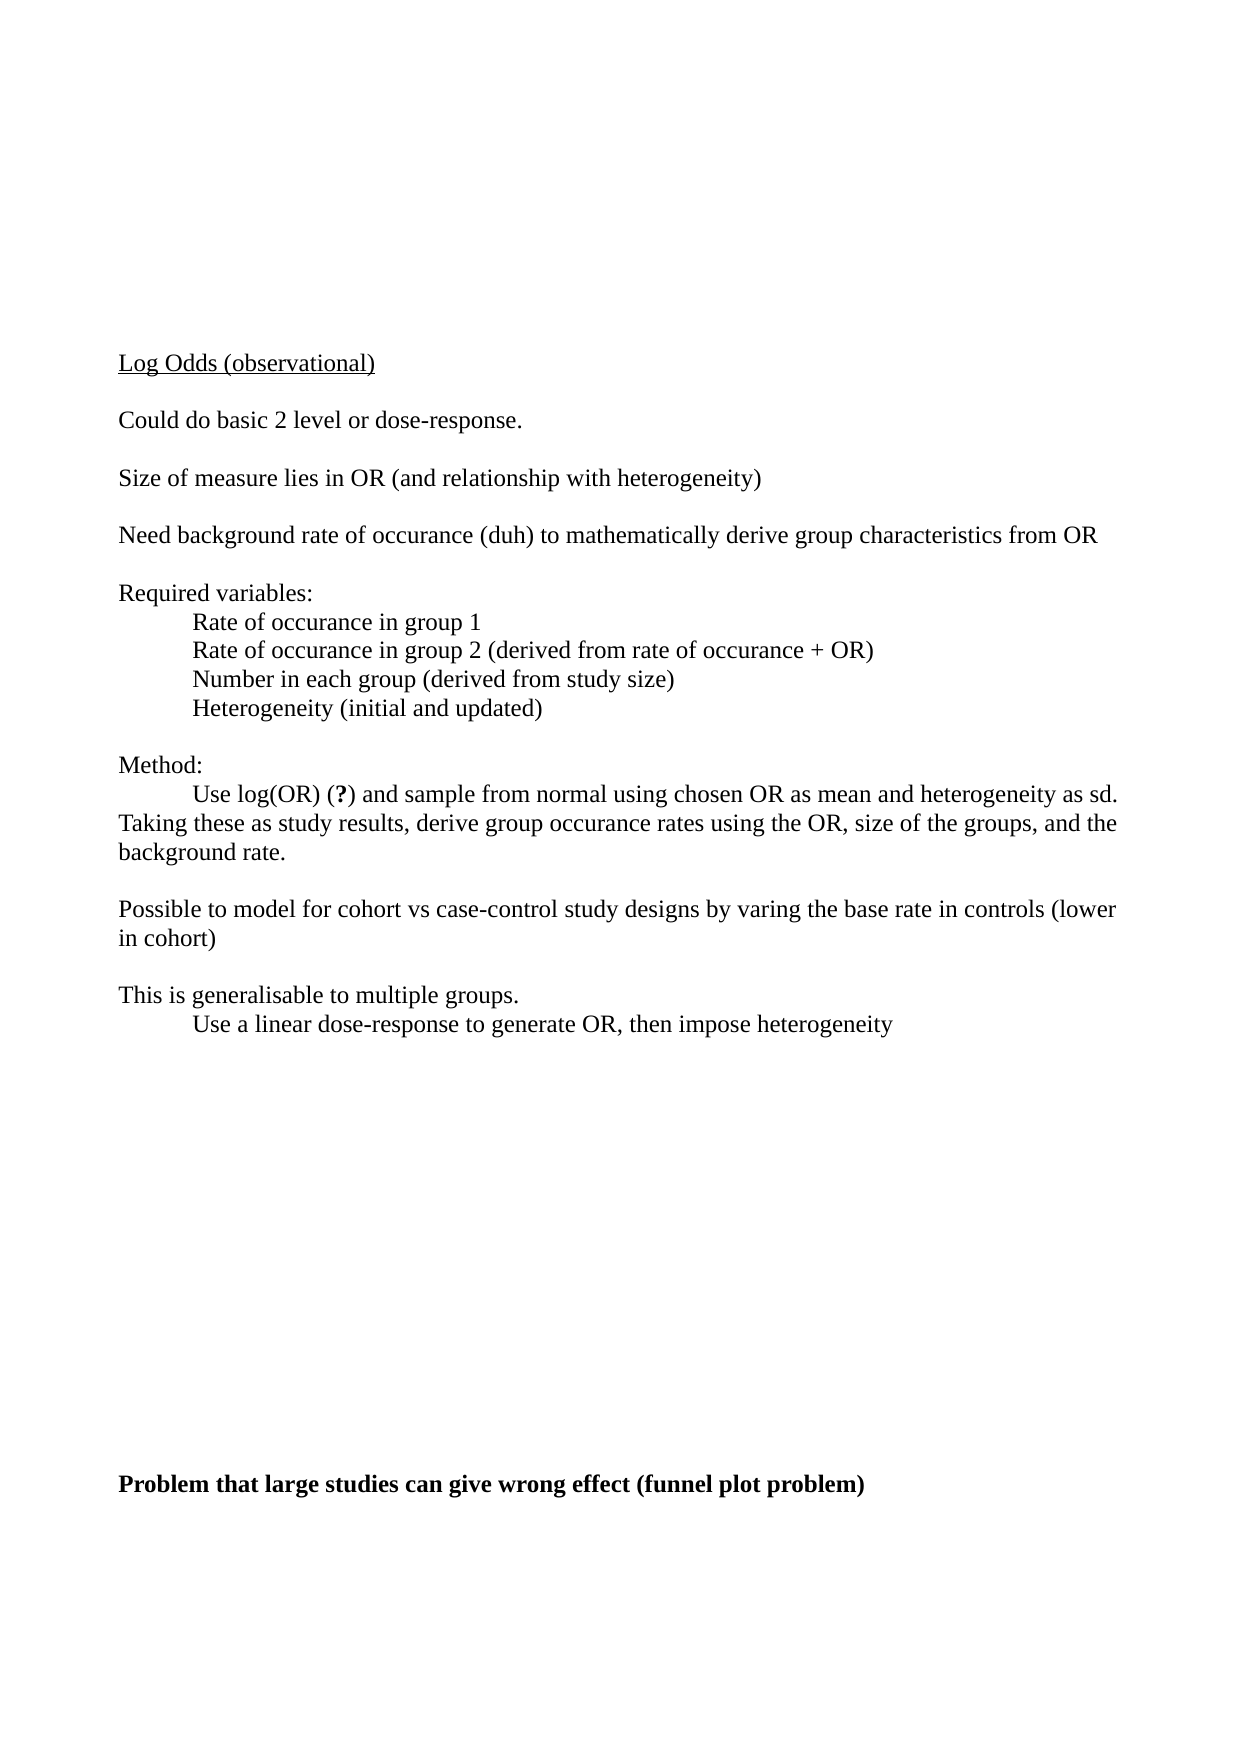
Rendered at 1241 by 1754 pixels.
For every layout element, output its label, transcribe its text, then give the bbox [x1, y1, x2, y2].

text Could do basic 2 level or dose-response. [118, 406, 1122, 434]
text Use a linear dose-response to generate OR, then impose heterogeneity [118, 1009, 1122, 1038]
text Need background rate of occurance (duh) to mathematically derive group characteristics from OR [118, 521, 1122, 549]
text Method: [118, 751, 1122, 779]
text Size of measure lies in OR (and relationship with heterogeneity) [118, 463, 1122, 492]
text Log Odds (observational) [118, 348, 1122, 377]
text Problem that large studies can give wrong effect (funnel plot problem) [118, 1469, 1122, 1498]
text Number in each group (derived from study size) [118, 664, 1122, 693]
text Possible to model for cohort vs case-control study designs by varing the base rate in controls (lower in cohort) [118, 894, 1122, 952]
text Rate of occurance in group 1 [118, 607, 1122, 636]
text Use log(OR) (?) and sample from normal using chosen OR as mean and heterogeneity as sd. Taking these as study results, derive group occurance rates using the OR, size of the groups, and the background rate. [118, 779, 1122, 866]
text Heterogeneity (initial and updated) [118, 693, 1122, 722]
text Rate of occurance in group 2 (derived from rate of occurance + OR) [118, 636, 1122, 664]
text This is generalisable to multiple groups. [118, 981, 1122, 1009]
text Required variables: [118, 578, 1122, 607]
